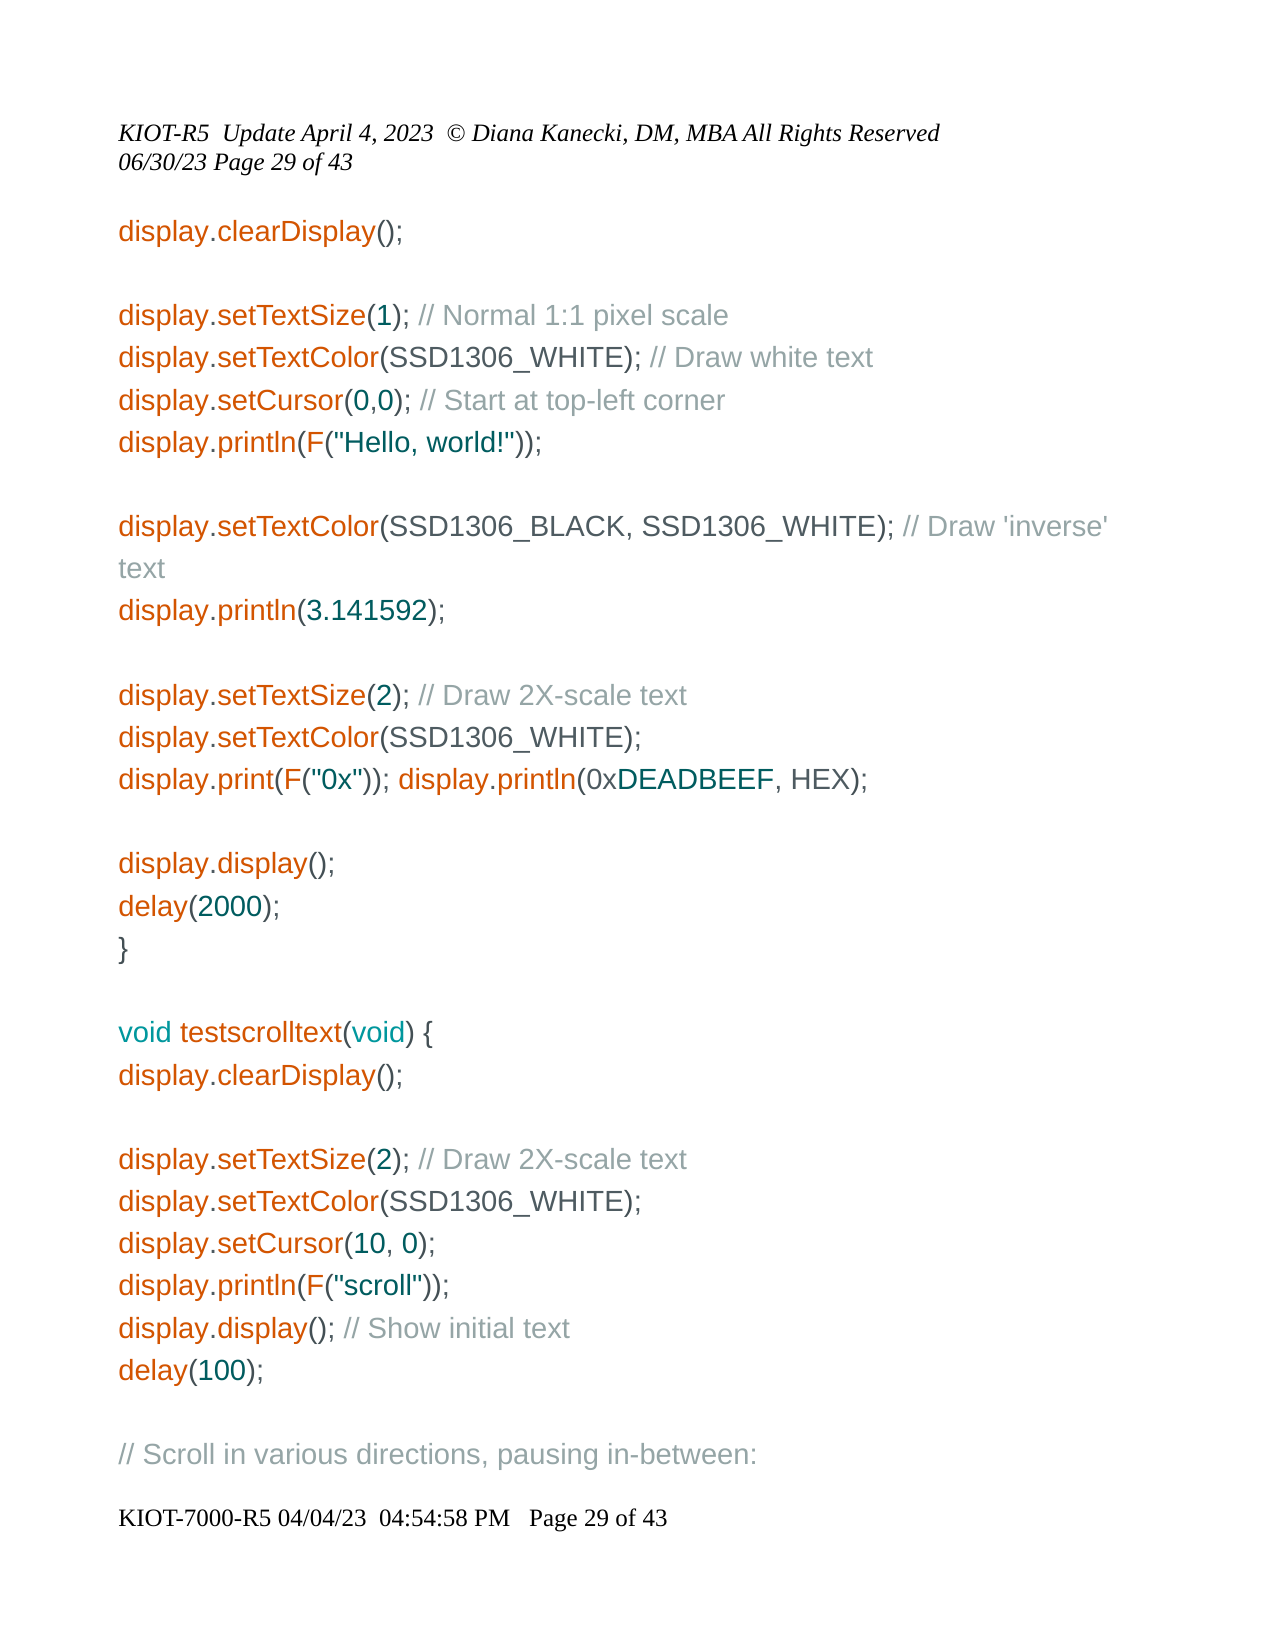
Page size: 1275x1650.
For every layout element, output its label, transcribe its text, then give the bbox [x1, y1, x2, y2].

text display.setTextColor(SSD1306_BLACK, SSD1306_WHITE); // Draw 'inverse' text [118, 500, 1157, 585]
text // Scroll in various directions, pausing in-between: [118, 1428, 1157, 1471]
text display.setCursor(0,0); // Start at top-left corner [118, 374, 1157, 416]
text display.clearDisplay(); [118, 1049, 1157, 1091]
text display.clearDisplay(); [118, 205, 1157, 247]
text display.println(F("Hello, world!")); [118, 416, 1157, 458]
text display.print(F("0x")); display.println(0xDEADBEEF, HEX); [118, 753, 1157, 796]
text delay(100); [118, 1344, 1157, 1386]
text display.println(3.141592); [118, 585, 1157, 627]
text display.display(); // Show initial text [118, 1302, 1157, 1344]
text display.setTextColor(SSD1306_WHITE); [118, 711, 1157, 753]
text void testscrolltext(void) { [118, 1007, 1157, 1049]
text } [118, 922, 1157, 964]
text display.setTextColor(SSD1306_WHITE); [118, 1175, 1157, 1218]
text display.setTextColor(SSD1306_WHITE); // Draw white text [118, 332, 1157, 374]
text display.setTextSize(1); // Normal 1:1 pixel scale [118, 289, 1157, 332]
text display.println(F("scroll")); [118, 1260, 1157, 1302]
text display.display(); [118, 838, 1157, 880]
text delay(2000); [118, 880, 1157, 922]
text display.setTextSize(2); // Draw 2X-scale text [118, 1133, 1157, 1175]
text display.setTextSize(2); // Draw 2X-scale text [118, 669, 1157, 711]
text display.setCursor(10, 0); [118, 1218, 1157, 1260]
